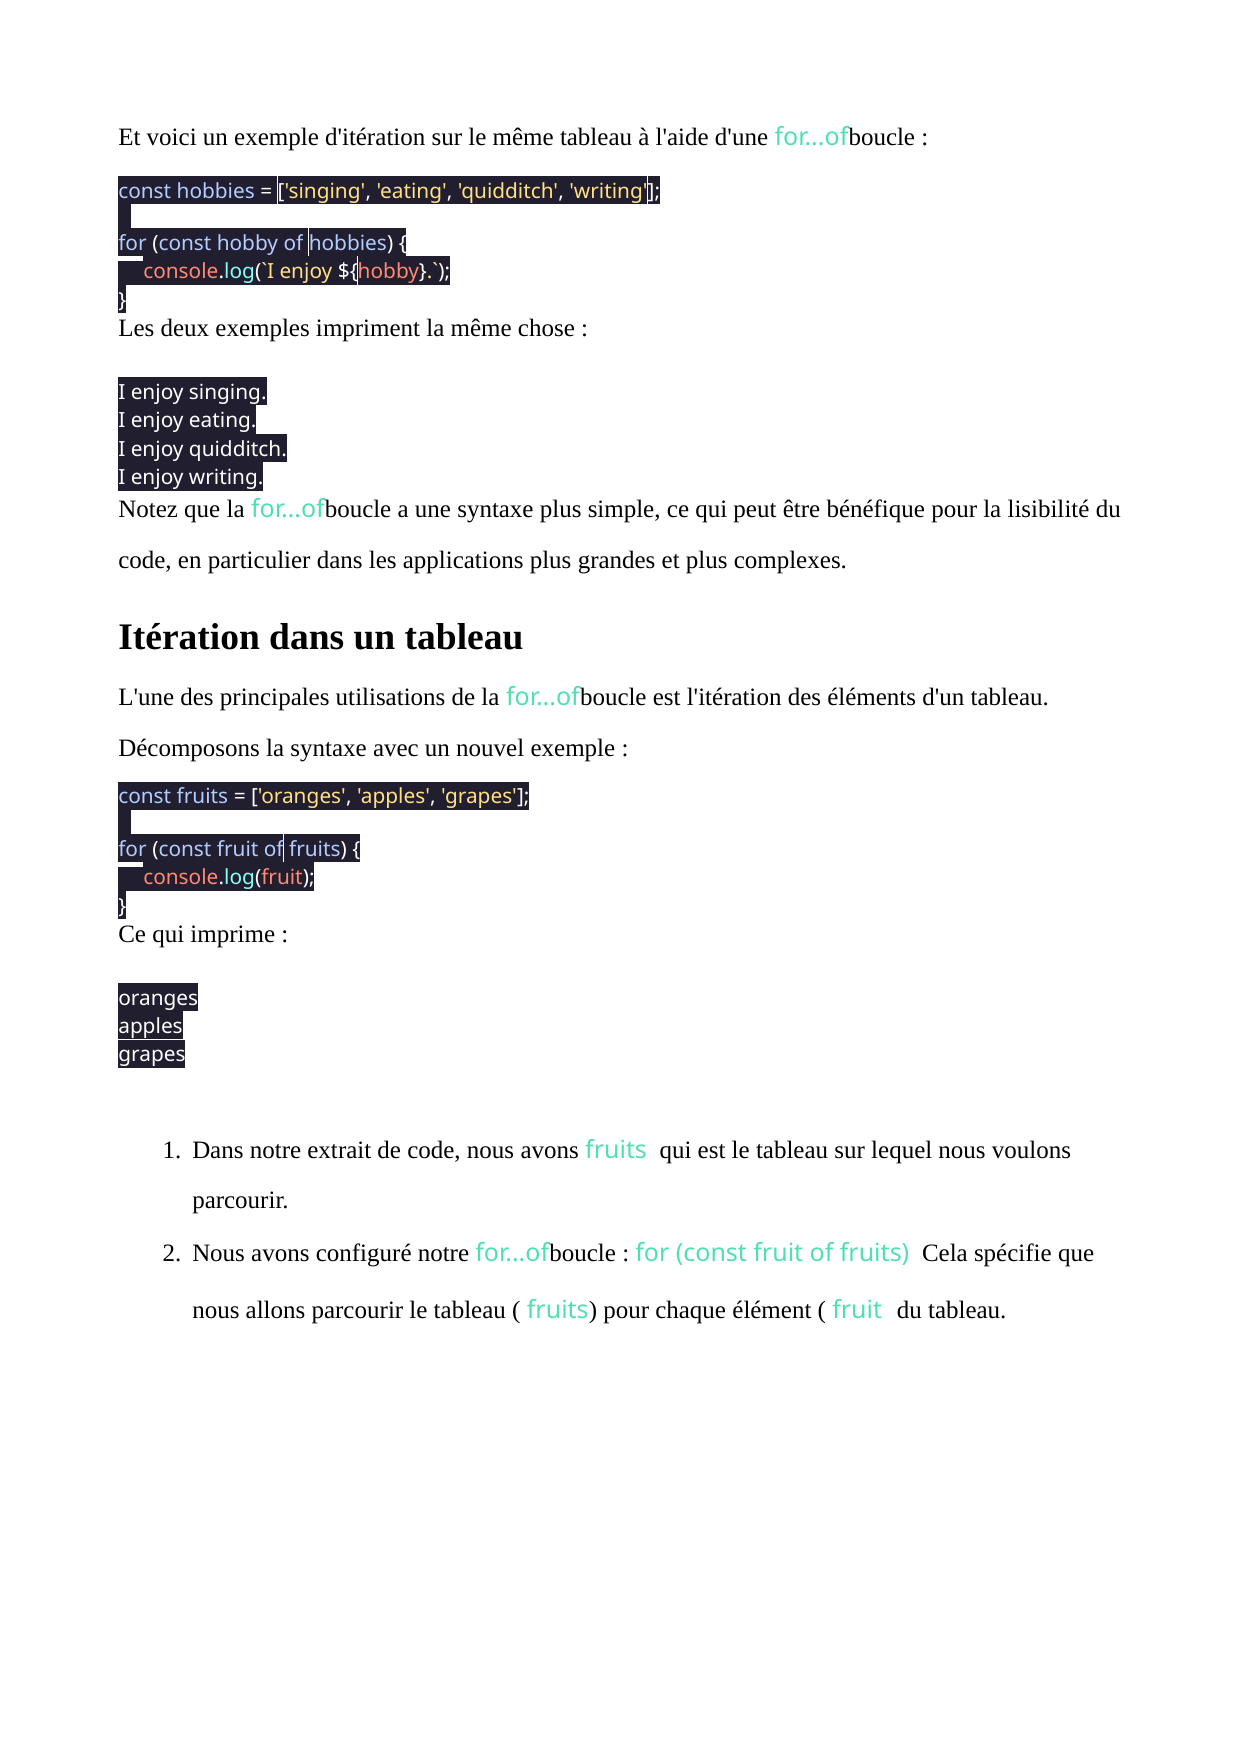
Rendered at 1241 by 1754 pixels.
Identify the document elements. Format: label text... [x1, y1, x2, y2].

text I enjoy quidditch. [118, 434, 1122, 462]
text oranges [118, 983, 1122, 1011]
text I enjoy eating. [118, 405, 1122, 434]
text console.log(fruit); [118, 862, 1122, 891]
text } [118, 285, 1122, 313]
text const fruits = ['oranges', 'apples', 'grapes']; [118, 782, 1122, 810]
text Décomposons l’exemple : [118, 1068, 1122, 1097]
text for (const fruit of fruits) { [118, 834, 1122, 862]
text grapes [118, 1039, 1122, 1068]
list Dans notre extrait de code, nous avons fruits, qui est le tableau sur lequel nous voulons parcourir. [162, 1131, 1122, 1214]
text I enjoy writing. [118, 462, 1122, 491]
subtitle Itération dans un tableau [118, 614, 1122, 658]
text const hobbies = ['singing', 'eating', 'quidditch', 'writing']; [118, 176, 1122, 204]
text apples [118, 1011, 1122, 1039]
text Et voici un exemple d'itération sur le même tableau à l'aide d'une for...ofboucle : [118, 118, 1122, 152]
text console.log(`I enjoy ${hobby}.`); [118, 256, 1122, 285]
text Ce qui imprime : [118, 919, 1122, 948]
text } [118, 891, 1122, 919]
text Les deux exemples impriment la même chose : [118, 313, 1122, 342]
text for (const hobby of hobbies) { [118, 228, 1122, 256]
list Nous avons configuré notre for...ofboucle : for (const fruit of fruits). Cela spécifie que nous allons parcourir le tableau ( fruits) pour chaque élément ( fruit) du tableau. [162, 1234, 1122, 1326]
text L'une des principales utilisations de la for...ofboucle est l'itération des éléments d'un tableau. Décomposons la syntaxe avec un nouvel exemple : [118, 679, 1122, 762]
text Notez que la for...ofboucle a une syntaxe plus simple, ce qui peut être bénéfique pour la lisibilité du code, en particulier dans les applications plus grandes et plus complexes. [118, 491, 1122, 573]
text I enjoy singing. [118, 377, 1122, 405]
